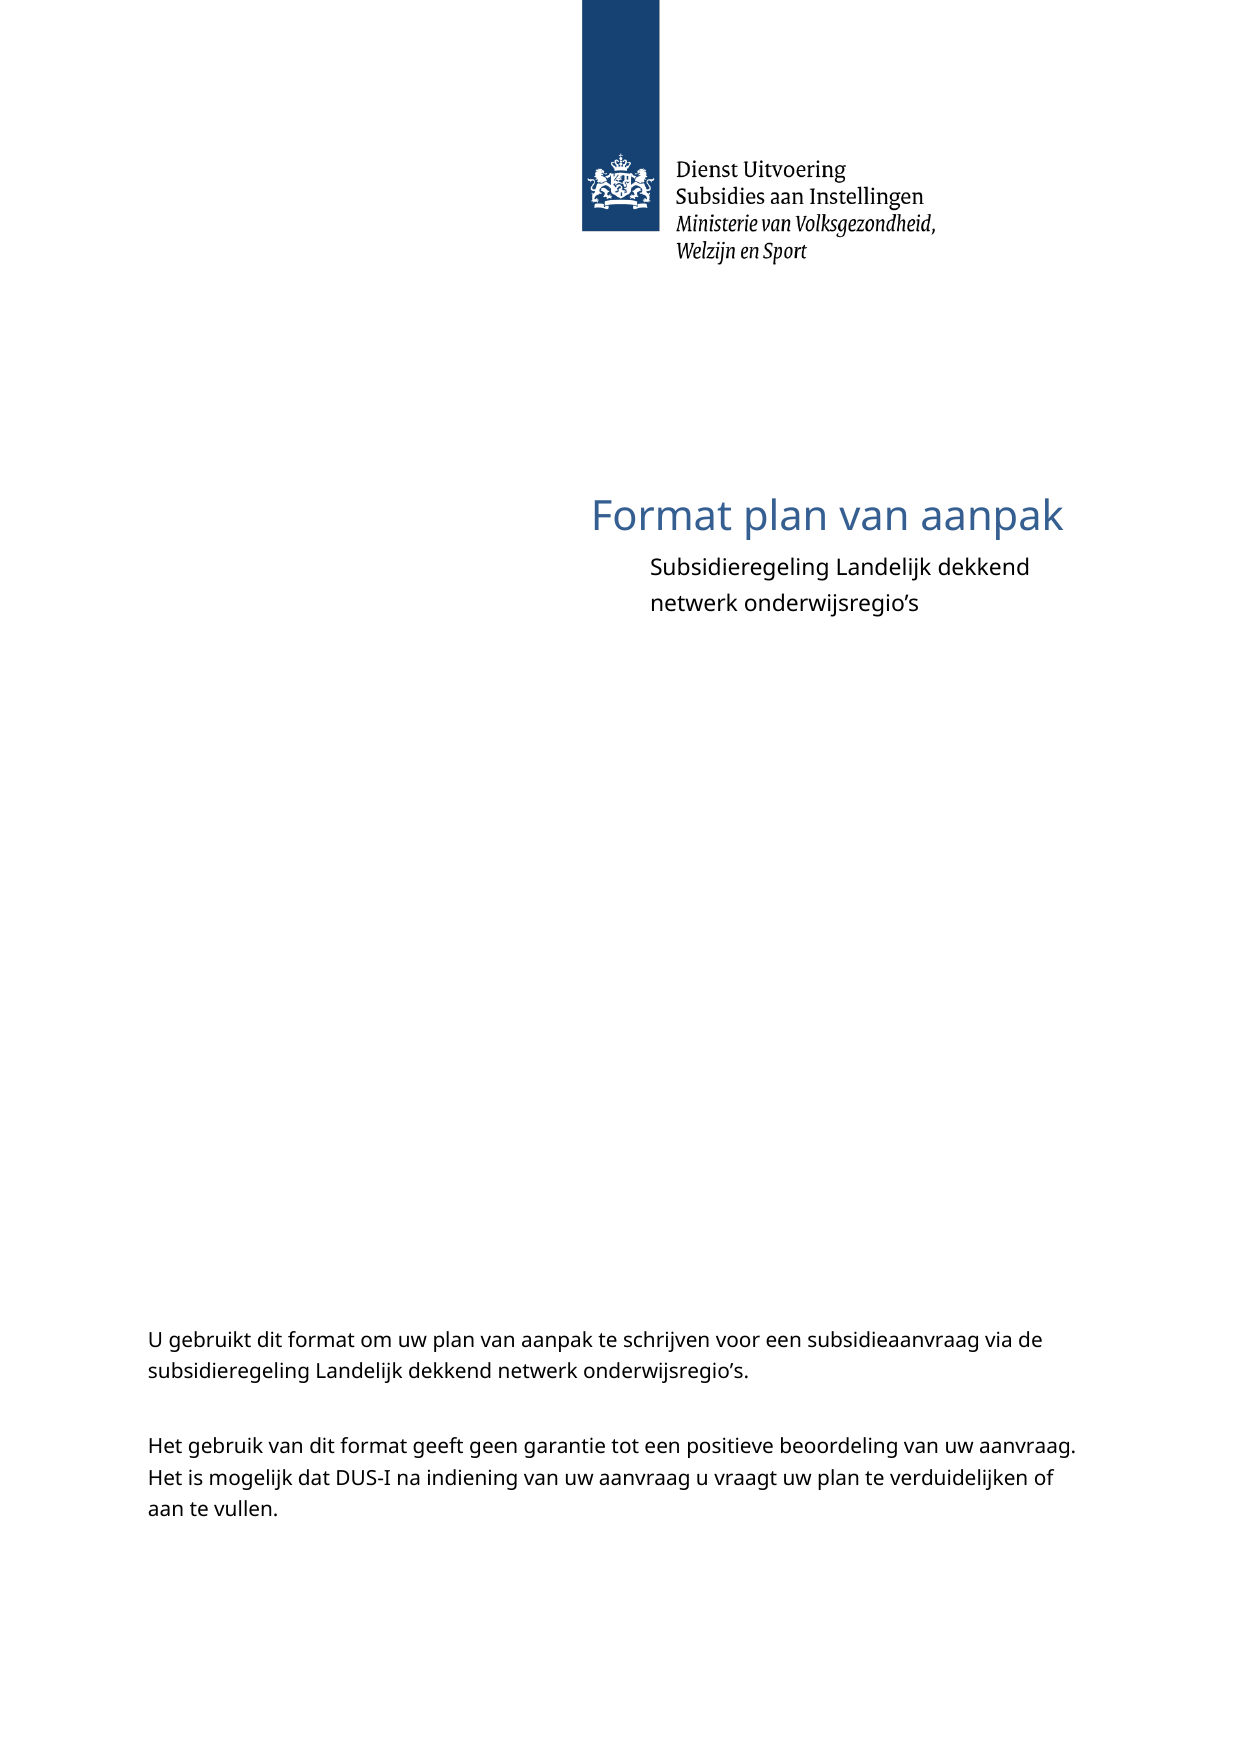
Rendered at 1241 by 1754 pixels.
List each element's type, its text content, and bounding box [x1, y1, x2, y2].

text Format plan van aanpak [148, 486, 1093, 542]
text U gebruikt dit format om uw plan van aanpak te schrijven voor een subsidieaanvraag via de subsidieregeling Landelijk dekkend netwerk onderwijsregio’s. [148, 1325, 1093, 1416]
text Subsidieregeling Landelijk dekkend netwerk onderwijsregio’s [650, 551, 1093, 618]
text Het gebruik van dit format geeft geen garantie tot een positieve beoordeling van uw aanvraag. Het is mogelijk dat DUS-I na indiening van uw aanvraag u vraagt uw plan te verduidelijken of aan te vullen. [148, 1431, 1093, 1522]
